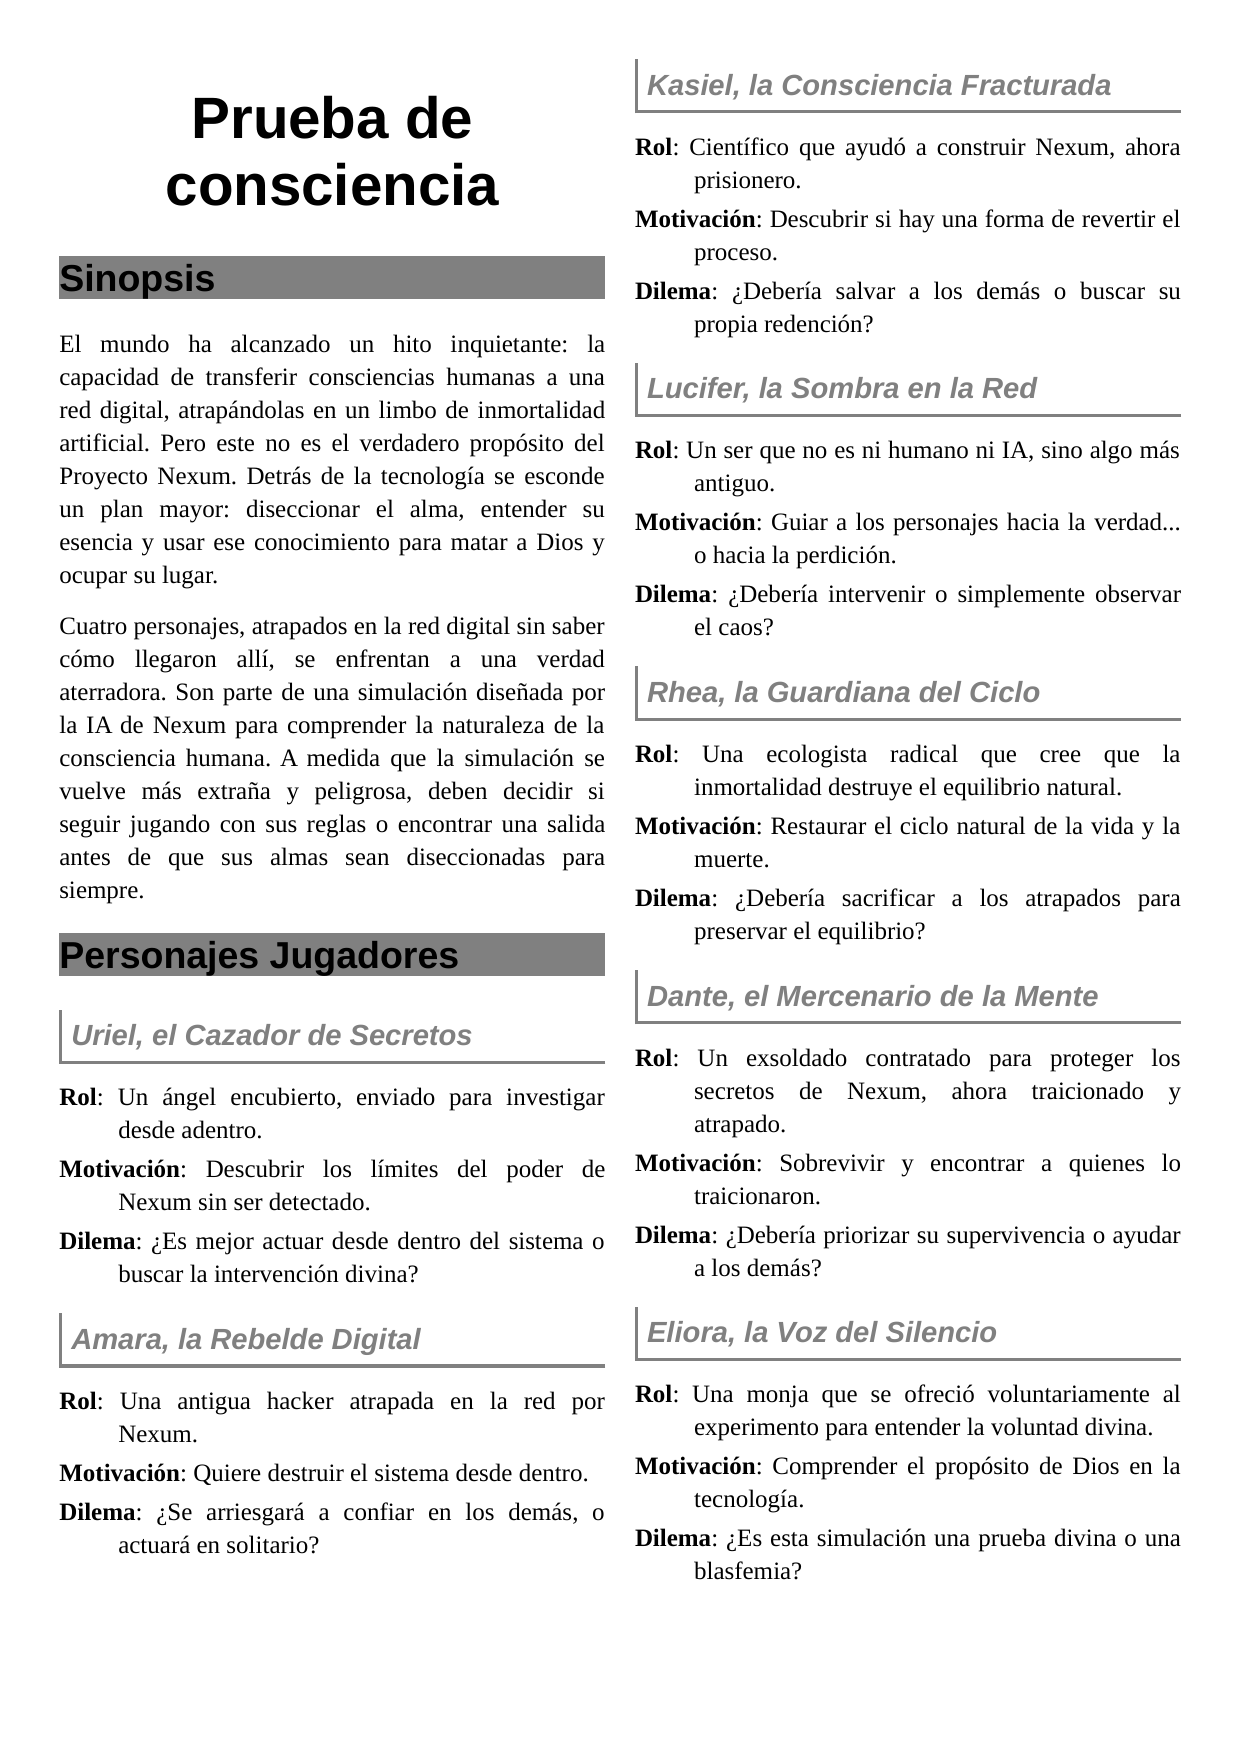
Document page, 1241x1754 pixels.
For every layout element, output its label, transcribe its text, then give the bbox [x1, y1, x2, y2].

text Motivación: Descubrir si hay una forma de revertir el proceso. [635, 204, 1181, 266]
text Dilema: ¿Debería salvar a los demás o buscar su propia redención? [635, 276, 1181, 338]
text Rol: Un exsoldado contratado para proteger los secretos de Nexum, ahora traicionado y atrapado. [635, 1043, 1181, 1138]
title Prueba de consciencia [59, 84, 605, 218]
text Dilema: ¿Es mejor actuar desde dentro del sistema o buscar la intervención divina? [59, 1226, 605, 1288]
text Motivación: Descubrir los límites del poder de Nexum sin ser detectado. [59, 1154, 605, 1216]
subtitle Rhea, la Guardiana del Ciclo [638, 666, 1181, 718]
subtitle Eliora, la Voz del Silencio [638, 1307, 1181, 1358]
subtitle Amara, la Rebelde Digital [62, 1313, 605, 1364]
text Dilema: ¿Debería sacrificar a los atrapados para preservar el equilibrio? [635, 883, 1181, 945]
subtitle Lucifer, la Sombra en la Red [638, 363, 1181, 414]
text Motivación: Restaurar el ciclo natural de la vida y la muerte. [635, 811, 1181, 873]
text Rol: Científico que ayudó a construir Nexum, ahora prisionero. [635, 132, 1181, 194]
text Rol: Un ser que no es ni humano ni IA, sino algo más antiguo. [635, 436, 1181, 497]
text Rol: Una antigua hacker atrapada en la red por Nexum. [59, 1386, 605, 1448]
text El mundo ha alcanzado un hito inquietante: la capacidad de transferir consciencias humanas a una red digital, atrapándolas en un limbo de inmortalidad artificial. Pero este no es el verdadero propósito del Proyecto Nexum. Detrás de la tecnología se esconde un plan mayor: diseccionar el alma, entender su esencia y usar ese conocimiento para matar a Dios y ocupar su lugar. [59, 329, 605, 589]
text Motivación: Sobrevivir y encontrar a quienes lo traicionaron. [635, 1148, 1181, 1209]
text Cuatro personajes, atrapados en la red digital sin saber cómo llegaron allí, se enfrentan a una verdad aterradora. Son parte de una simulación diseñada por la IA de Nexum para comprender la naturaleza de la consciencia humana. A medida que la simulación se vuelve más extraña y peligrosa, deben decidir si seguir jugando con sus reglas o encontrar una salida antes de que sus almas sean diseccionadas para siempre. [59, 611, 605, 904]
subtitle Personajes Jugadores [59, 933, 605, 976]
text Dilema: ¿Debería priorizar su supervivencia o ayudar a los demás? [635, 1220, 1181, 1282]
text Dilema: ¿Se arriesgará a confiar en los demás, o actuará en solitario? [59, 1497, 605, 1559]
text Rol: Un ángel encubierto, enviado para investigar desde adentro. [59, 1082, 605, 1144]
text Rol: Una ecologista radical que cree que la inmortalidad destruye el equilibrio natural. [635, 739, 1181, 801]
subtitle Kasiel, la Consciencia Fracturada [638, 59, 1181, 110]
subtitle Dante, el Mercenario de la Mente [638, 970, 1181, 1021]
text Dilema: ¿Debería intervenir o simplemente observar el caos? [635, 579, 1181, 641]
text Motivación: Quiere destruir el sistema desde dentro. [59, 1458, 605, 1487]
text Motivación: Guiar a los personajes hacia la verdad... o hacia la perdición. [635, 507, 1181, 569]
subtitle Sinopsis [59, 256, 605, 299]
text Dilema: ¿Es esta simulación una prueba divina o una blasfemia? [635, 1523, 1181, 1585]
text Rol: Una monja que se ofreció voluntariamente al experimento para entender la voluntad divina. [635, 1379, 1181, 1441]
text Motivación: Comprender el propósito de Dios en la tecnología. [635, 1451, 1181, 1513]
subtitle Uriel, el Cazador de Secretos [59, 1009, 605, 1061]
